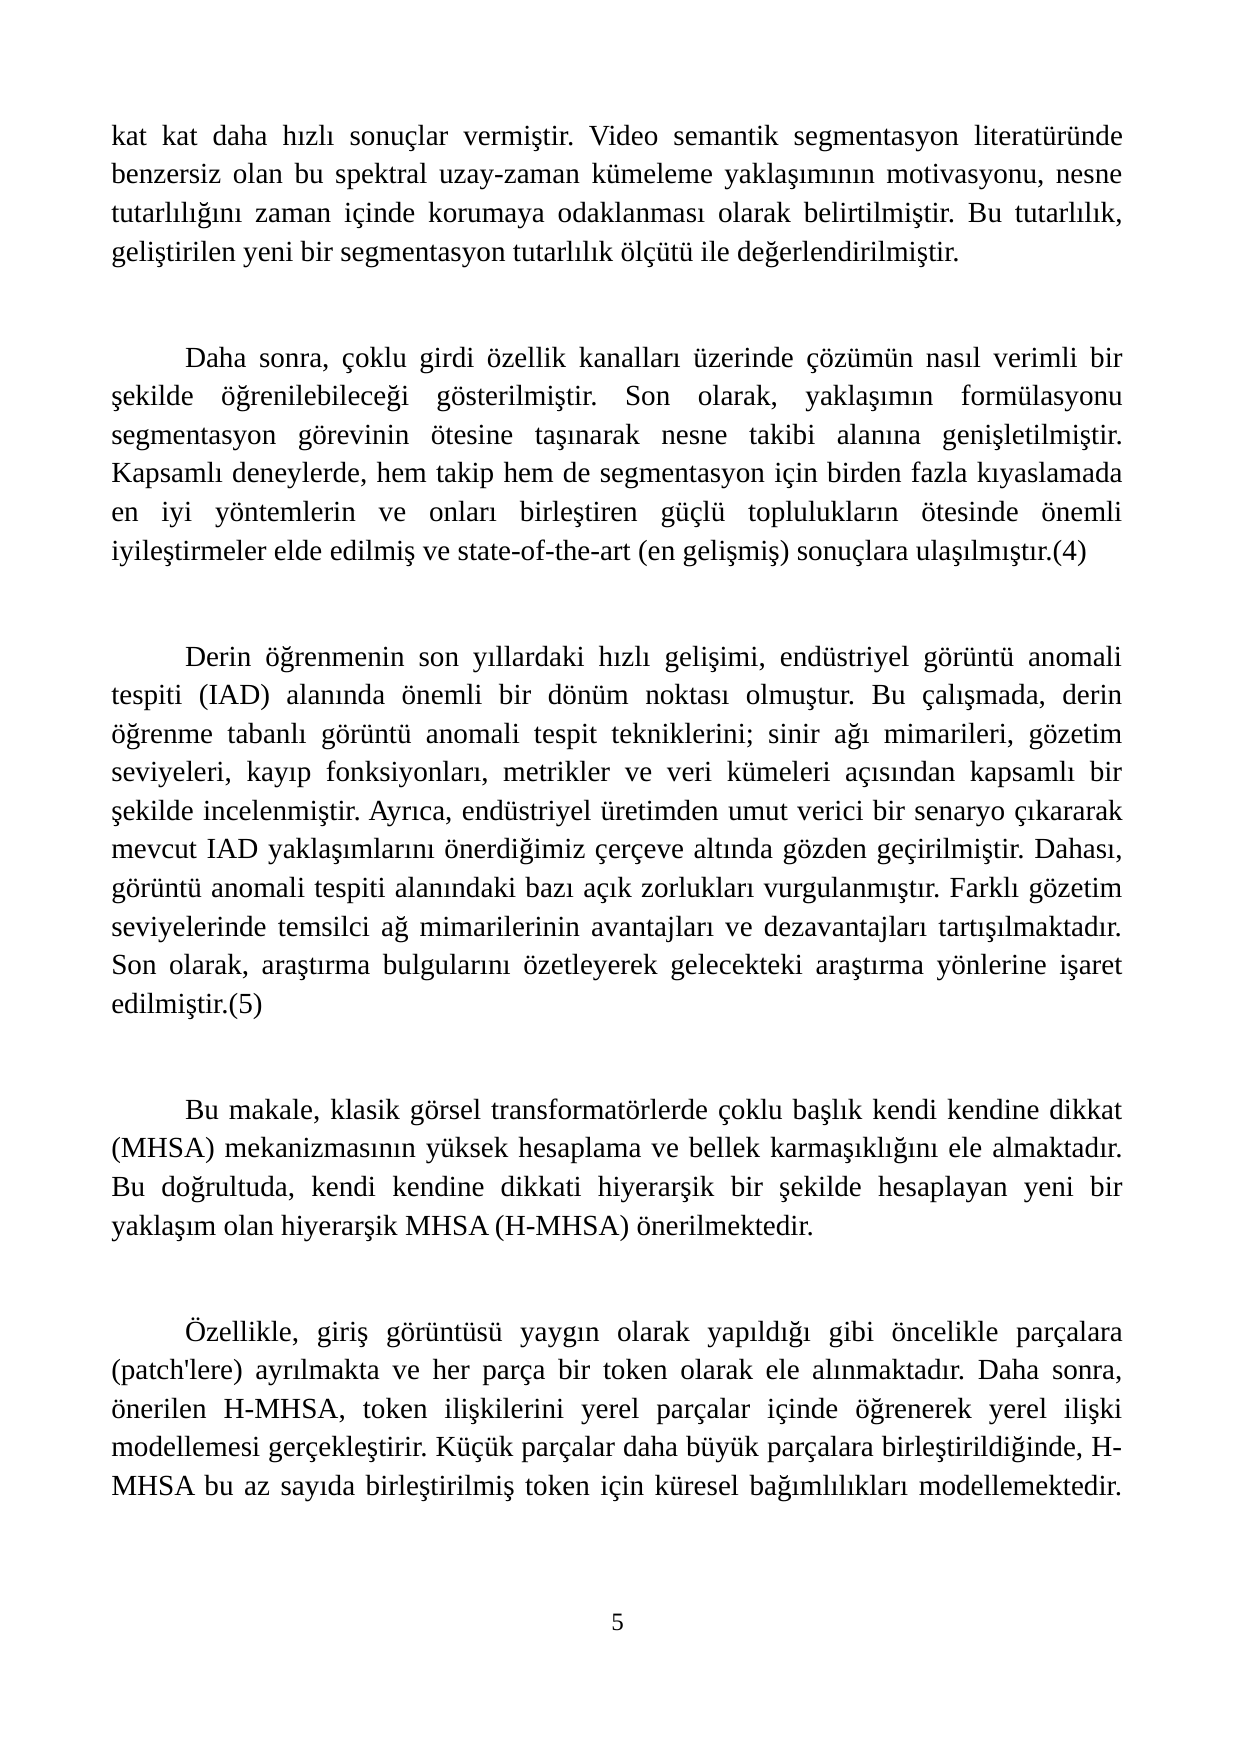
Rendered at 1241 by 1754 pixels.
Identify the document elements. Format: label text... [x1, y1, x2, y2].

text Derin öğrenmenin son yıllardaki hızlı gelişimi, endüstriyel görüntü anomali tespiti (IAD) alanında önemli bir dönüm noktası olmuştur. Bu çalışmada, derin öğrenme tabanlı görüntü anomali tespit tekniklerini; sinir ağı mimarileri, gözetim seviyeleri, kayıp fonksiyonları, metrikler ve veri kümeleri açısından kapsamlı bir şekilde incelenmiştir. Ayrıca, endüstriyel üretimden umut verici bir senaryo çıkararak mevcut IAD yaklaşımlarını önerdiğimiz çerçeve altında gözden geçirilmiştir. Dahası, görüntü anomali tespiti alanındaki bazı açık zorlukları vurgulanmıştır. Farklı gözetim seviyelerinde temsilci ağ mimarilerinin avantajları ve dezavantajları tartışılmaktadır. Son olarak, araştırma bulgularını özetleyerek gelecekteki araştırma yönlerine işaret edilmiştir.(5) [111, 639, 1123, 1019]
text Daha sonra, çoklu girdi özellik kanalları üzerinde çözümün nasıl verimli bir şekilde öğrenilebileceği gösterilmiştir. Son olarak, yaklaşımın formülasyonu segmentasyon görevinin ötesine taşınarak nesne takibi alanına genişletilmiştir. Kapsamlı deneylerde, hem takip hem de segmentasyon için birden fazla kıyaslamada en iyi yöntemlerin ve onları birleştiren güçlü toplulukların ötesinde önemli iyileştirmeler elde edilmiş ve state-of-the-art (en gelişmiş) sonuçlara ulaşılmıştır.(4) [111, 340, 1123, 566]
text kat kat daha hızlı sonuçlar vermiştir. Video semantik segmentasyon literatüründe benzersiz olan bu spektral uzay-zaman kümeleme yaklaşımının motivasyonu, nesne tutarlılığını zaman içinde korumaya odaklanması olarak belirtilmiştir. Bu tutarlılık, geliştirilen yeni bir segmentasyon tutarlılık ölçütü ile değerlendirilmiştir. [111, 118, 1123, 267]
text Bu makale, klasik görsel transformatörlerde çoklu başlık kendi kendine dikkat (MHSA) mekanizmasının yüksek hesaplama ve bellek karmaşıklığını ele almaktadır. Bu doğrultuda, kendi kendine dikkati hiyerarşik bir şekilde hesaplayan yeni bir yaklaşım olan hiyerarşik MHSA (H-MHSA) önerilmektedir. [111, 1092, 1123, 1241]
text Özellikle, giriş görüntüsü yaygın olarak yapıldığı gibi öncelikle parçalara (patch'lere) ayrılmakta ve her parça bir token olarak ele alınmaktadır. Daha sonra, önerilen H-MHSA, token ilişkilerini yerel parçalar içinde öğrenerek yerel ilişki modellemesi gerçekleştirir. Küçük parçalar daha büyük parçalara birleştirildiğinde, H-MHSA bu az sayıda birleştirilmiş token için küresel bağımlılıkları modellemektedir. [111, 1314, 1123, 1502]
